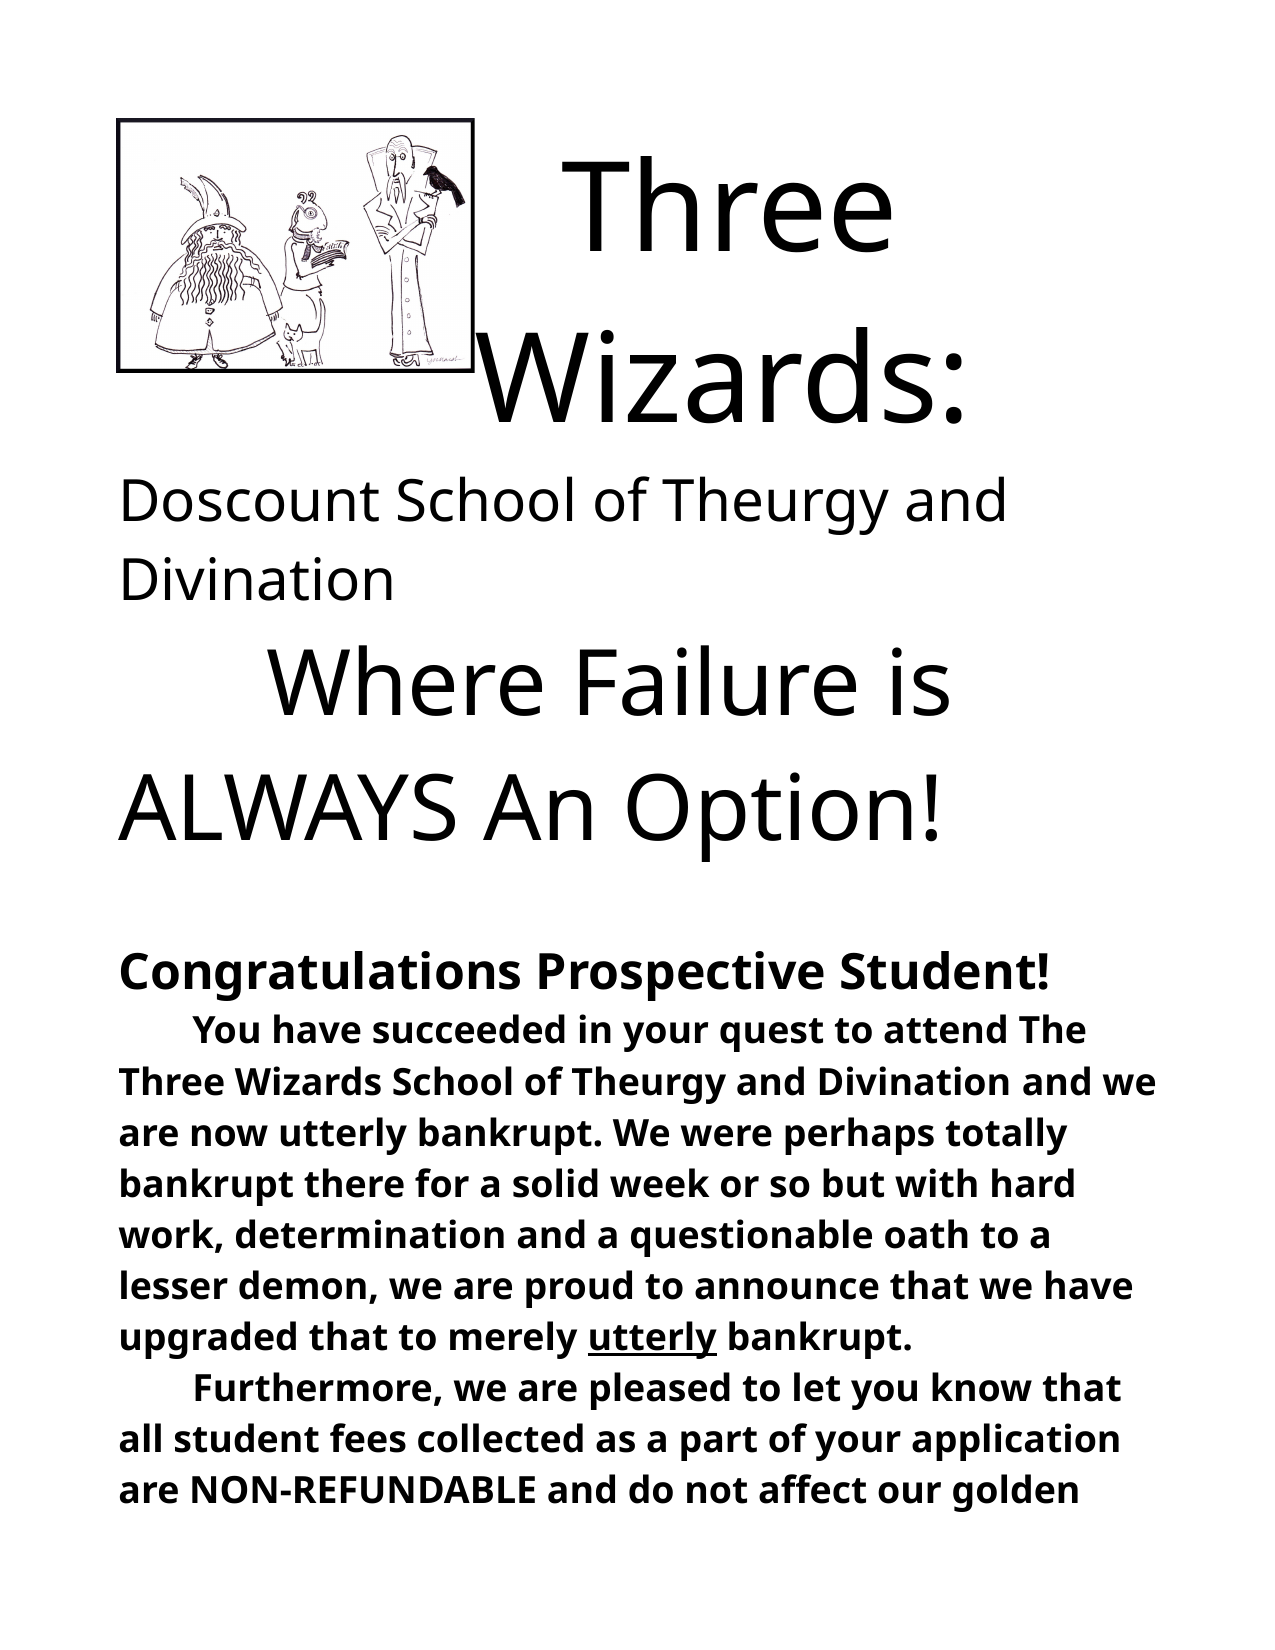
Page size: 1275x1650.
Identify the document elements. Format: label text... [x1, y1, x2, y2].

picture [116, 118, 475, 373]
text Where Failure is ALWAYS An Option! [118, 618, 1157, 867]
text Congratulations Prospective Student! [118, 936, 1157, 1004]
text Three Wizards: Doscount School of Theurgy and Divination [118, 118, 1157, 618]
text You have succeeded in your quest to attend The Three Wizards School of Theurgy and Divination and we are now utterly bankrupt. We were perhaps totally bankrupt there for a solid week or so but with hard work, determination and a questionable oath to a lesser demon, we are proud to announce that we have upgraded that to merely utterly bankrupt. [118, 1004, 1157, 1361]
text Furthermore, we are pleased to let you know that all student fees collected as a part of your application are NON-REFUNDABLE and do not affect our golden [118, 1361, 1157, 1514]
